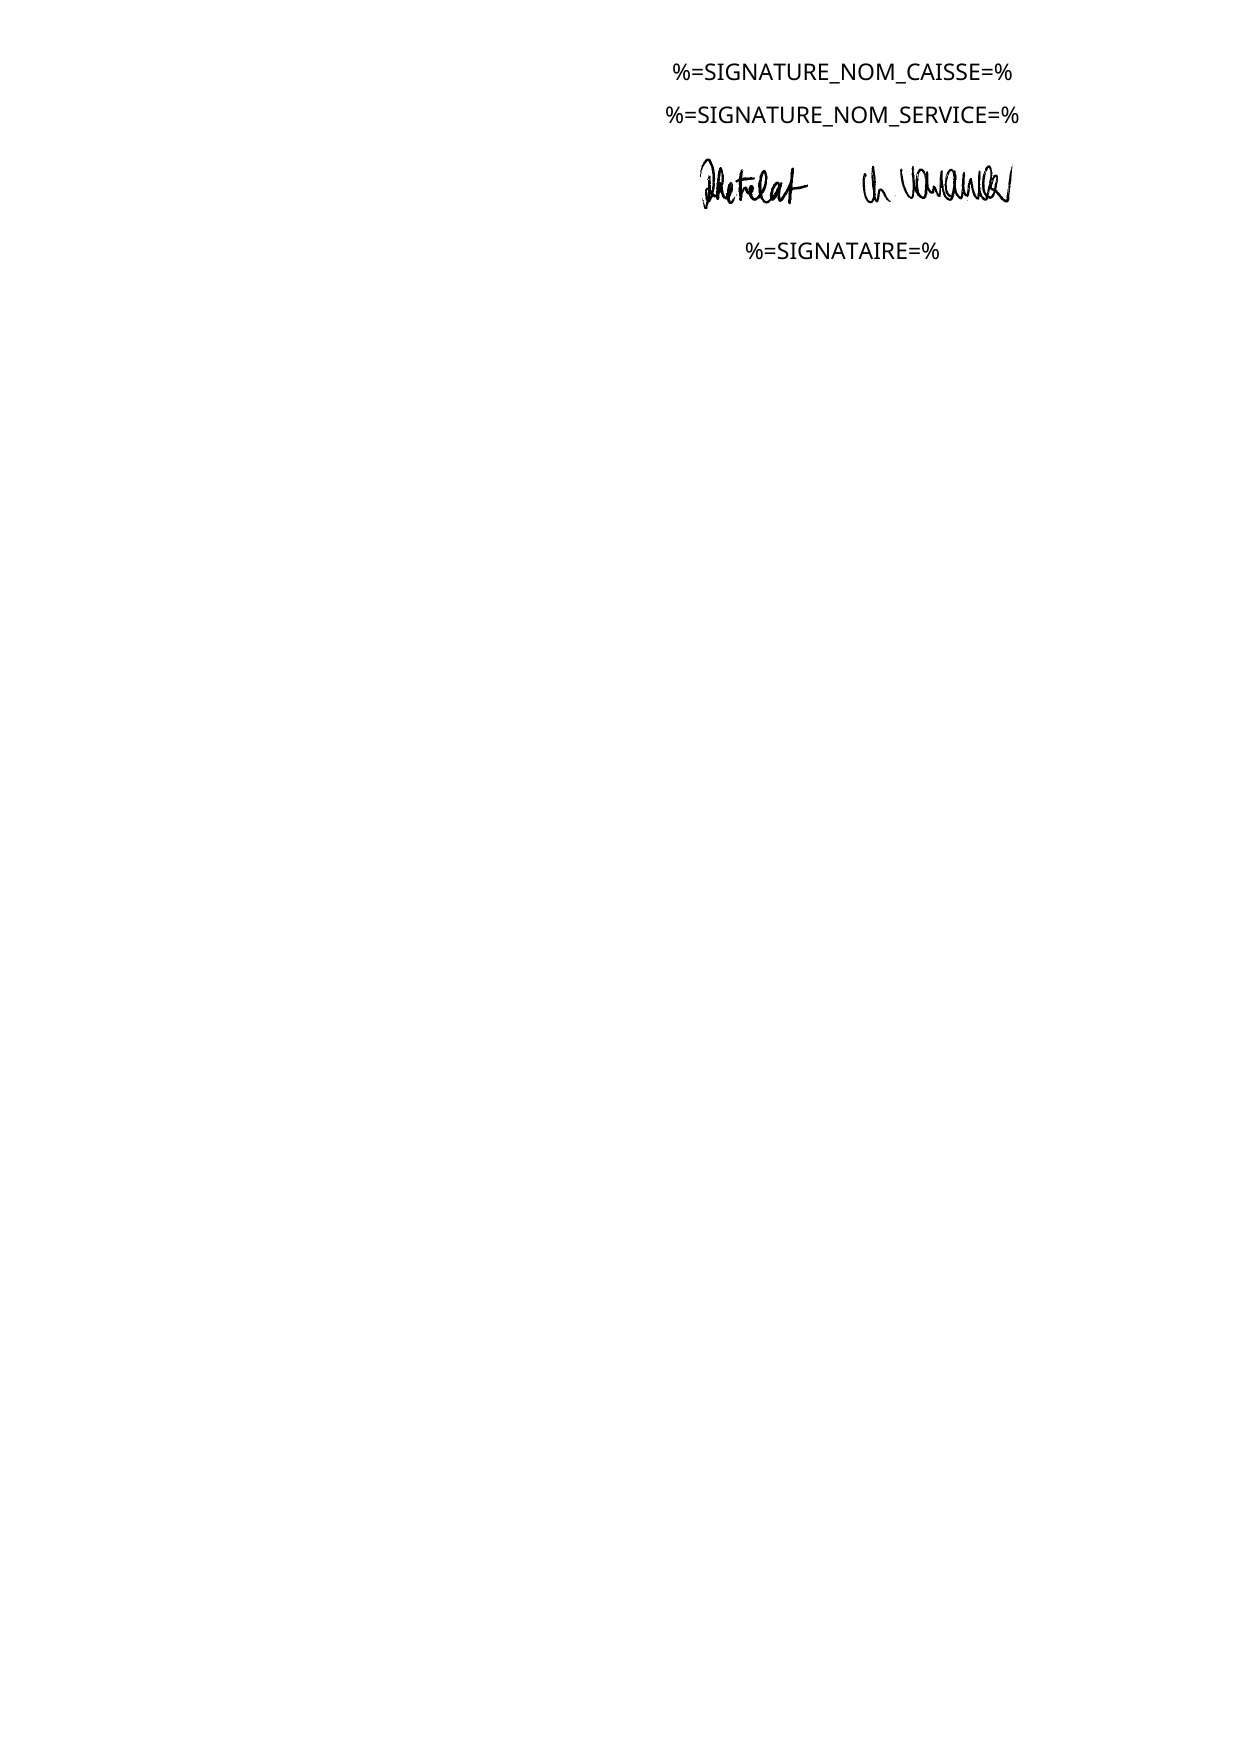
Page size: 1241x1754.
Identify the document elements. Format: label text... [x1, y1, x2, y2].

table_header [118, 50, 563, 93]
table_header %=SIGNATURE_NOM_CAISSE=% [563, 50, 1122, 93]
table_cell %=SIGNATURE_NOM_SERVICE=% [563, 93, 1122, 136]
table_cell %=SIGNATAIRE=% [563, 136, 1122, 272]
picture [840, 154, 1025, 220]
table_cell [118, 136, 563, 272]
table_cell [118, 93, 563, 136]
